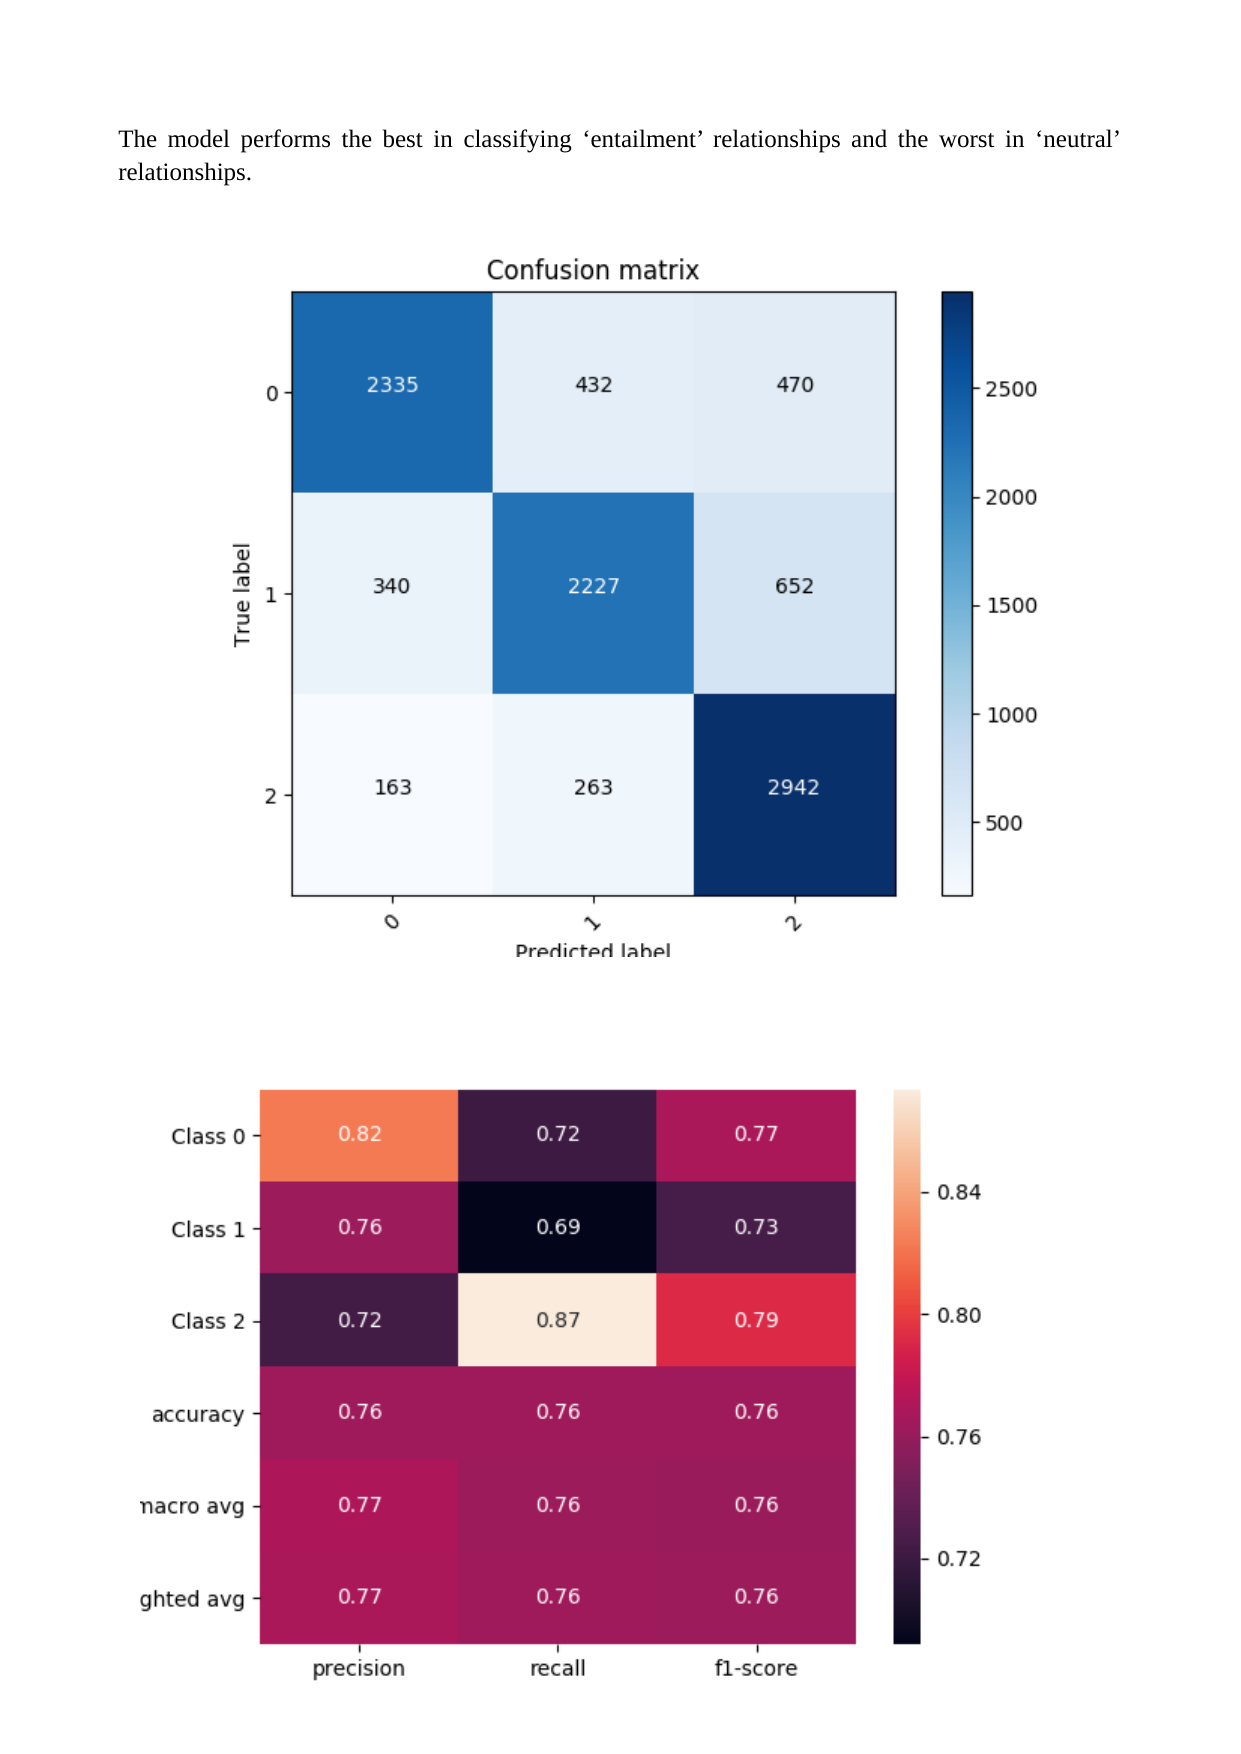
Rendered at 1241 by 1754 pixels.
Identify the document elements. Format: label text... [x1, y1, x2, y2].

text The model performs the best in classifying ‘entailment’ relationships and the worst in ‘neutral’ relationships. [118, 124, 1122, 186]
